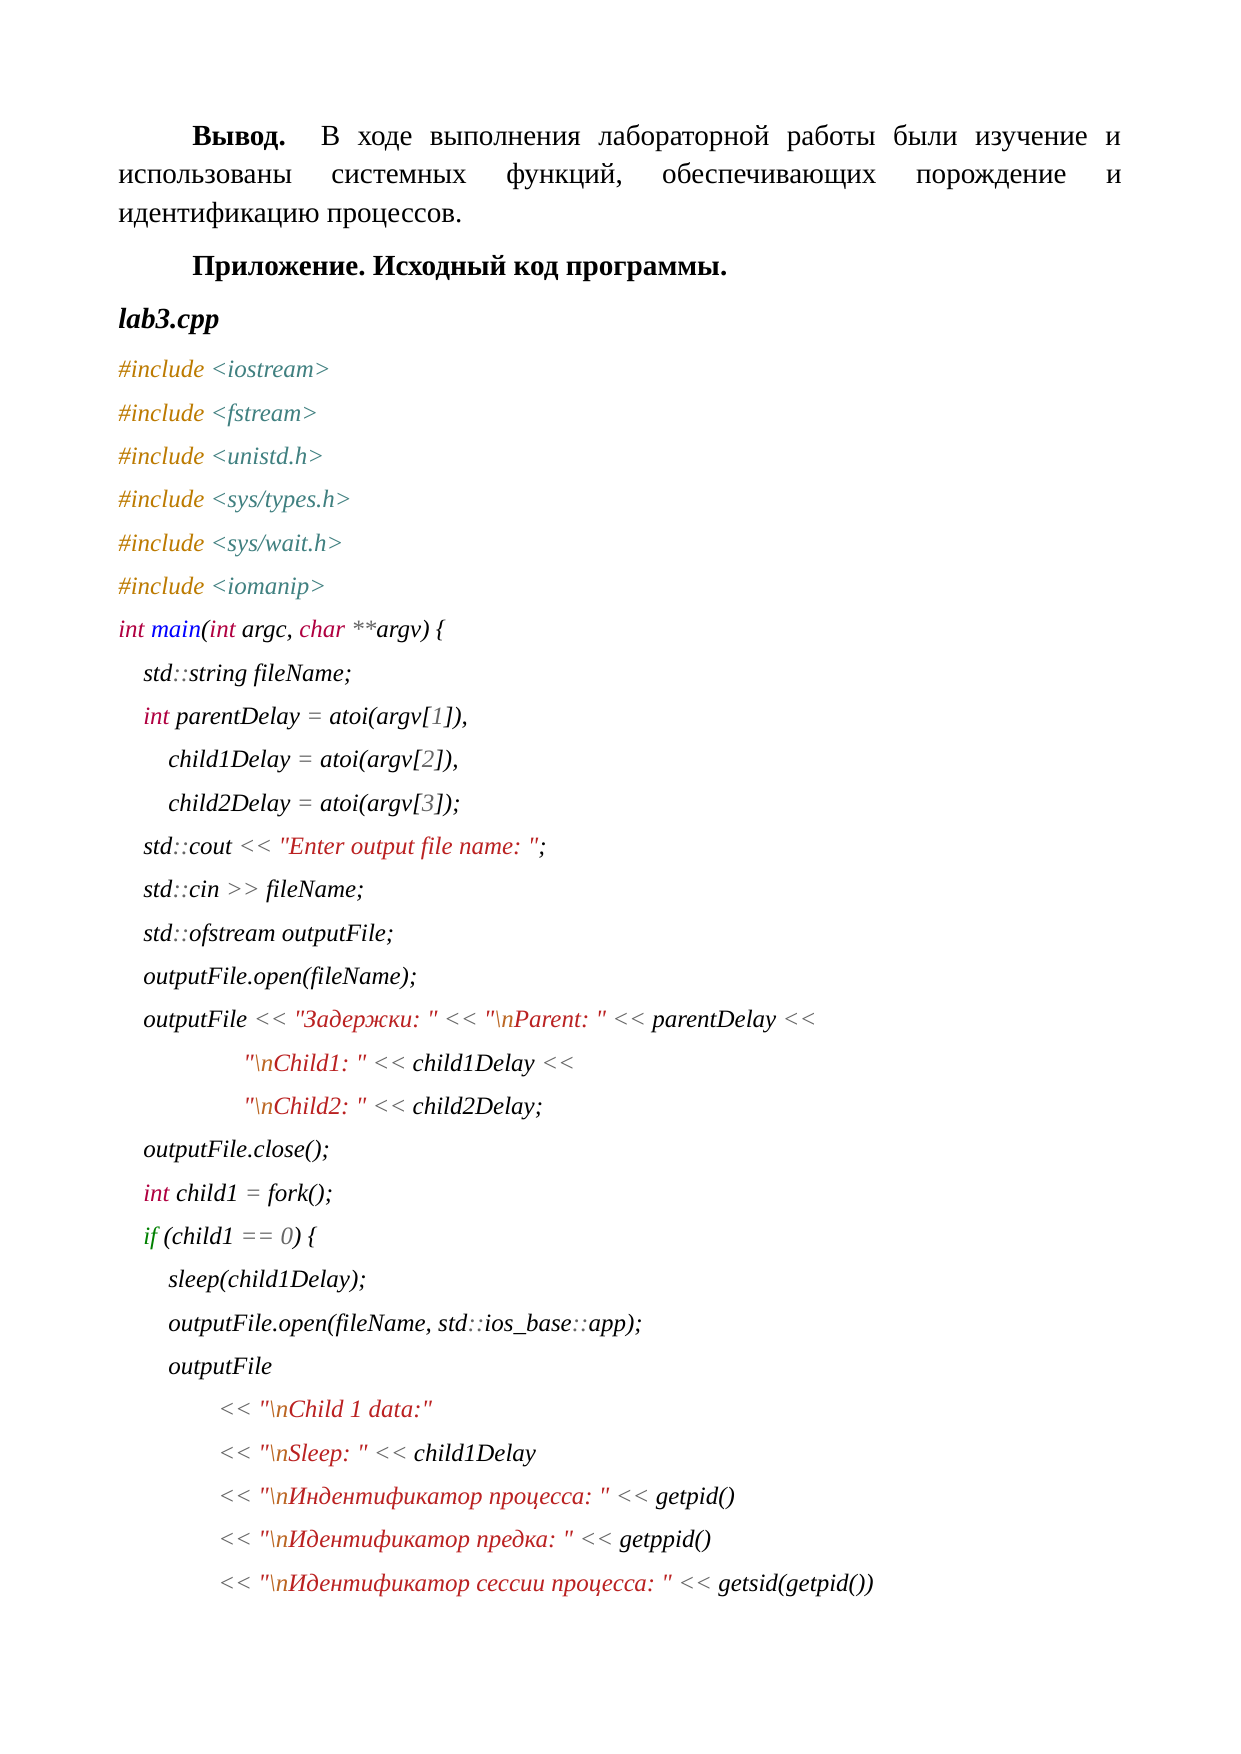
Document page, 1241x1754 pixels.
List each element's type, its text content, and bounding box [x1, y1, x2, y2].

text "\nChild2: " << child2Delay; [118, 1091, 1122, 1120]
text #include <unistd.h> [118, 441, 1122, 470]
text std::cout << "Enter output file name: "; [118, 831, 1122, 860]
list Вывод. В ходе выполнения лабораторной работы были изучение и использованы системных функций, обеспечивающих порождение и идентификацию процессов. [118, 118, 1122, 229]
text outputFile [118, 1351, 1122, 1380]
text #include <sys/wait.h> [118, 528, 1122, 557]
text int child1 = fork(); [118, 1178, 1122, 1207]
text std::ofstream outputFile; [118, 918, 1122, 947]
text outputFile.open(fileName); [118, 961, 1122, 990]
text #include <fstream> [118, 398, 1122, 427]
text sleep(child1Delay); [118, 1264, 1122, 1293]
text child2Delay = atoi(argv[3]); [118, 788, 1122, 817]
text #include <sys/types.h> [118, 484, 1122, 513]
text outputFile.close(); [118, 1134, 1122, 1163]
text lab3.cpp [118, 301, 1122, 335]
text #include <iomanip> [118, 571, 1122, 600]
text << "\nSleep: " << child1Delay [118, 1438, 1122, 1467]
text << "\nИндентификатор процесса: " << getpid() [118, 1481, 1122, 1510]
text int main(int argc, char **argv) { [118, 614, 1122, 643]
text if (child1 == 0) { [118, 1221, 1122, 1250]
text std::cin >> fileName; [118, 874, 1122, 903]
text << "\nChild 1 data:" [118, 1394, 1122, 1423]
text "\nChild1: " << child1Delay << [118, 1048, 1122, 1077]
text std::string fileName; [118, 658, 1122, 687]
text << "\nИдентификатор предка: " << getppid() [118, 1524, 1122, 1553]
text child1Delay = atoi(argv[2]), [118, 744, 1122, 773]
text int parentDelay = atoi(argv[1]), [118, 701, 1122, 730]
text Приложение. Исходный код программы. [118, 248, 1122, 282]
text outputFile.open(fileName, std::ios_base::app); [118, 1308, 1122, 1337]
text #include <iostream> [118, 354, 1122, 383]
text << "\nИдентификатор сессии процесса: " << getsid(getpid()) [118, 1568, 1122, 1597]
text outputFile << "Задержки: " << "\nParent: " << parentDelay << [118, 1004, 1122, 1033]
